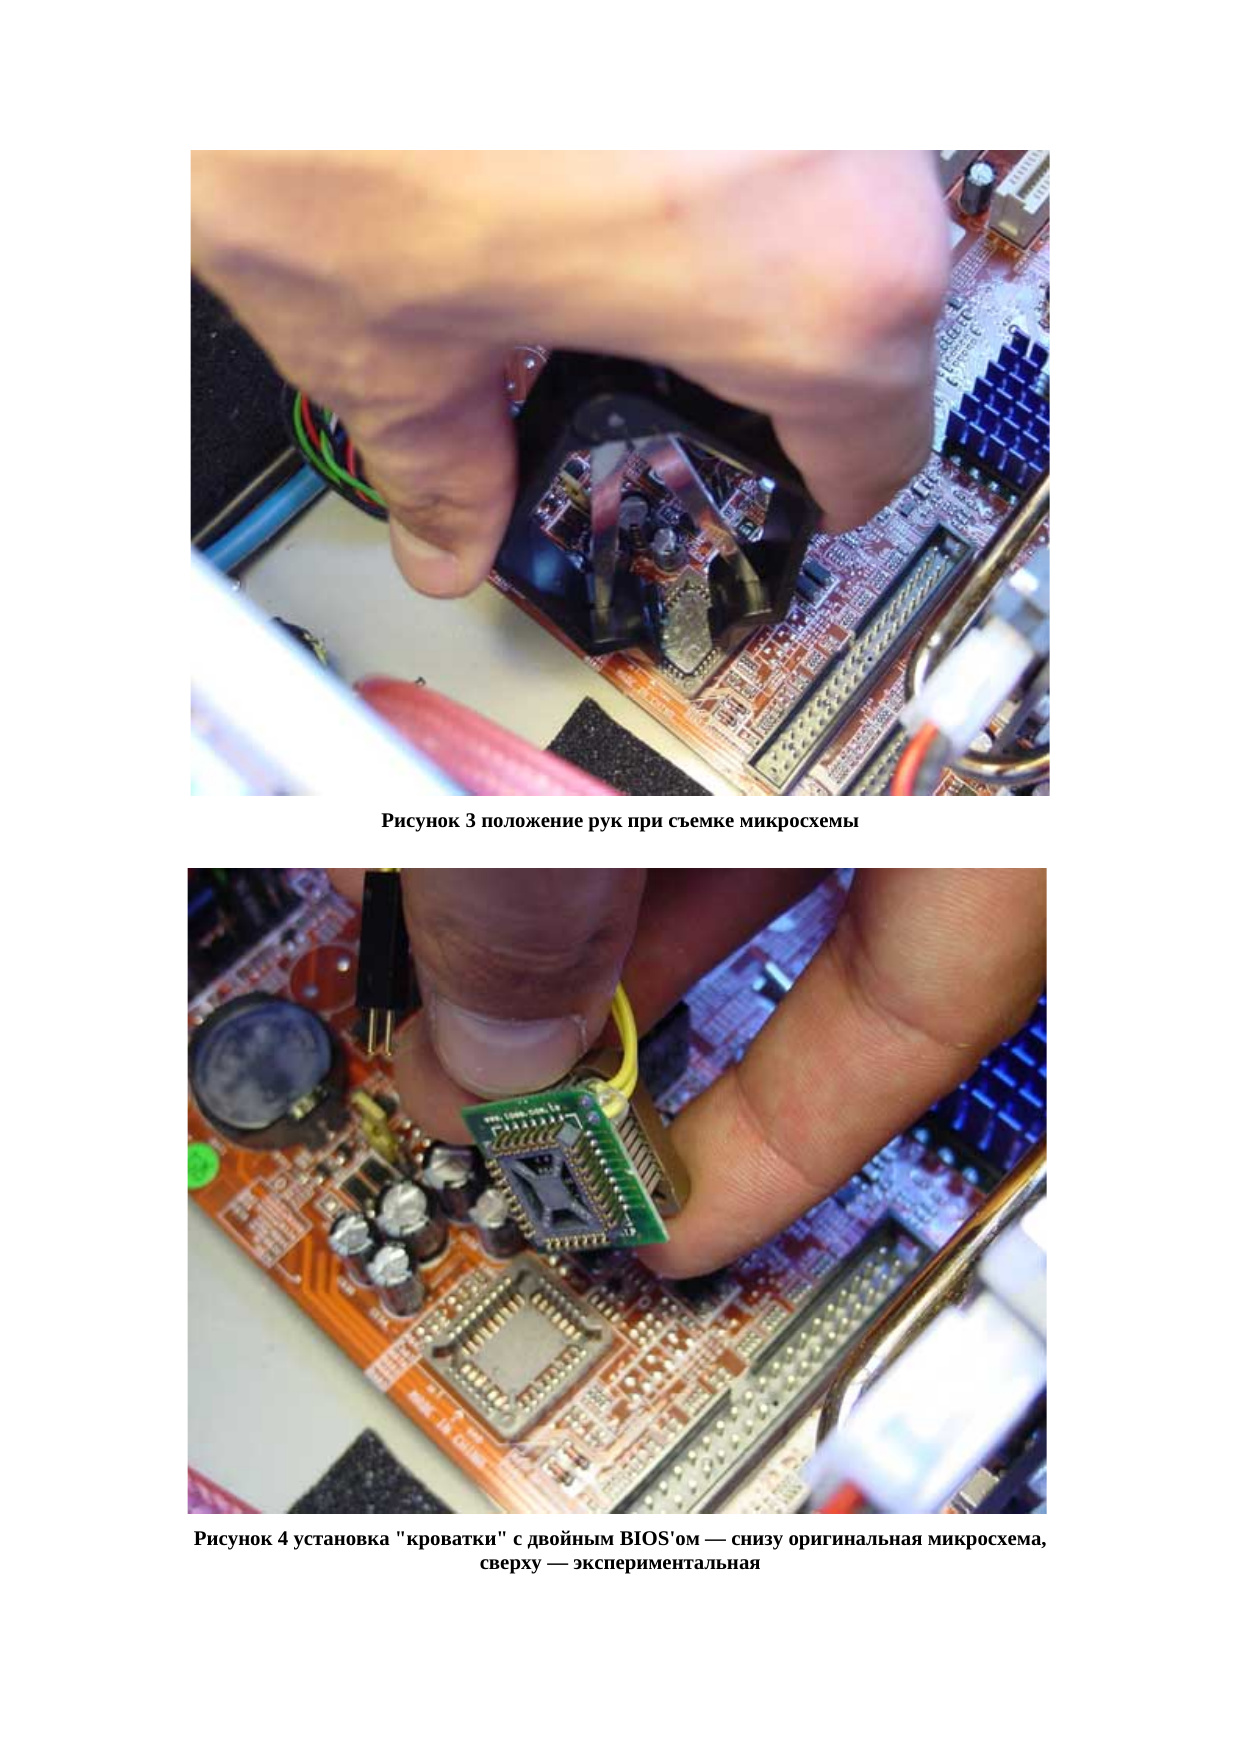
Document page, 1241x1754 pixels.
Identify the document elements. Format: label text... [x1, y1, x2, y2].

text Рисунок 4 установка "кроватки" с двойным BIOS'ом — снизу оригинальная микросхема, сверху — экспериментальная [187, 1526, 1053, 1574]
picture [190, 150, 1050, 796]
text Рисунок 3 положение рук при съемке микросхемы [187, 808, 1053, 832]
picture [187, 868, 1047, 1514]
